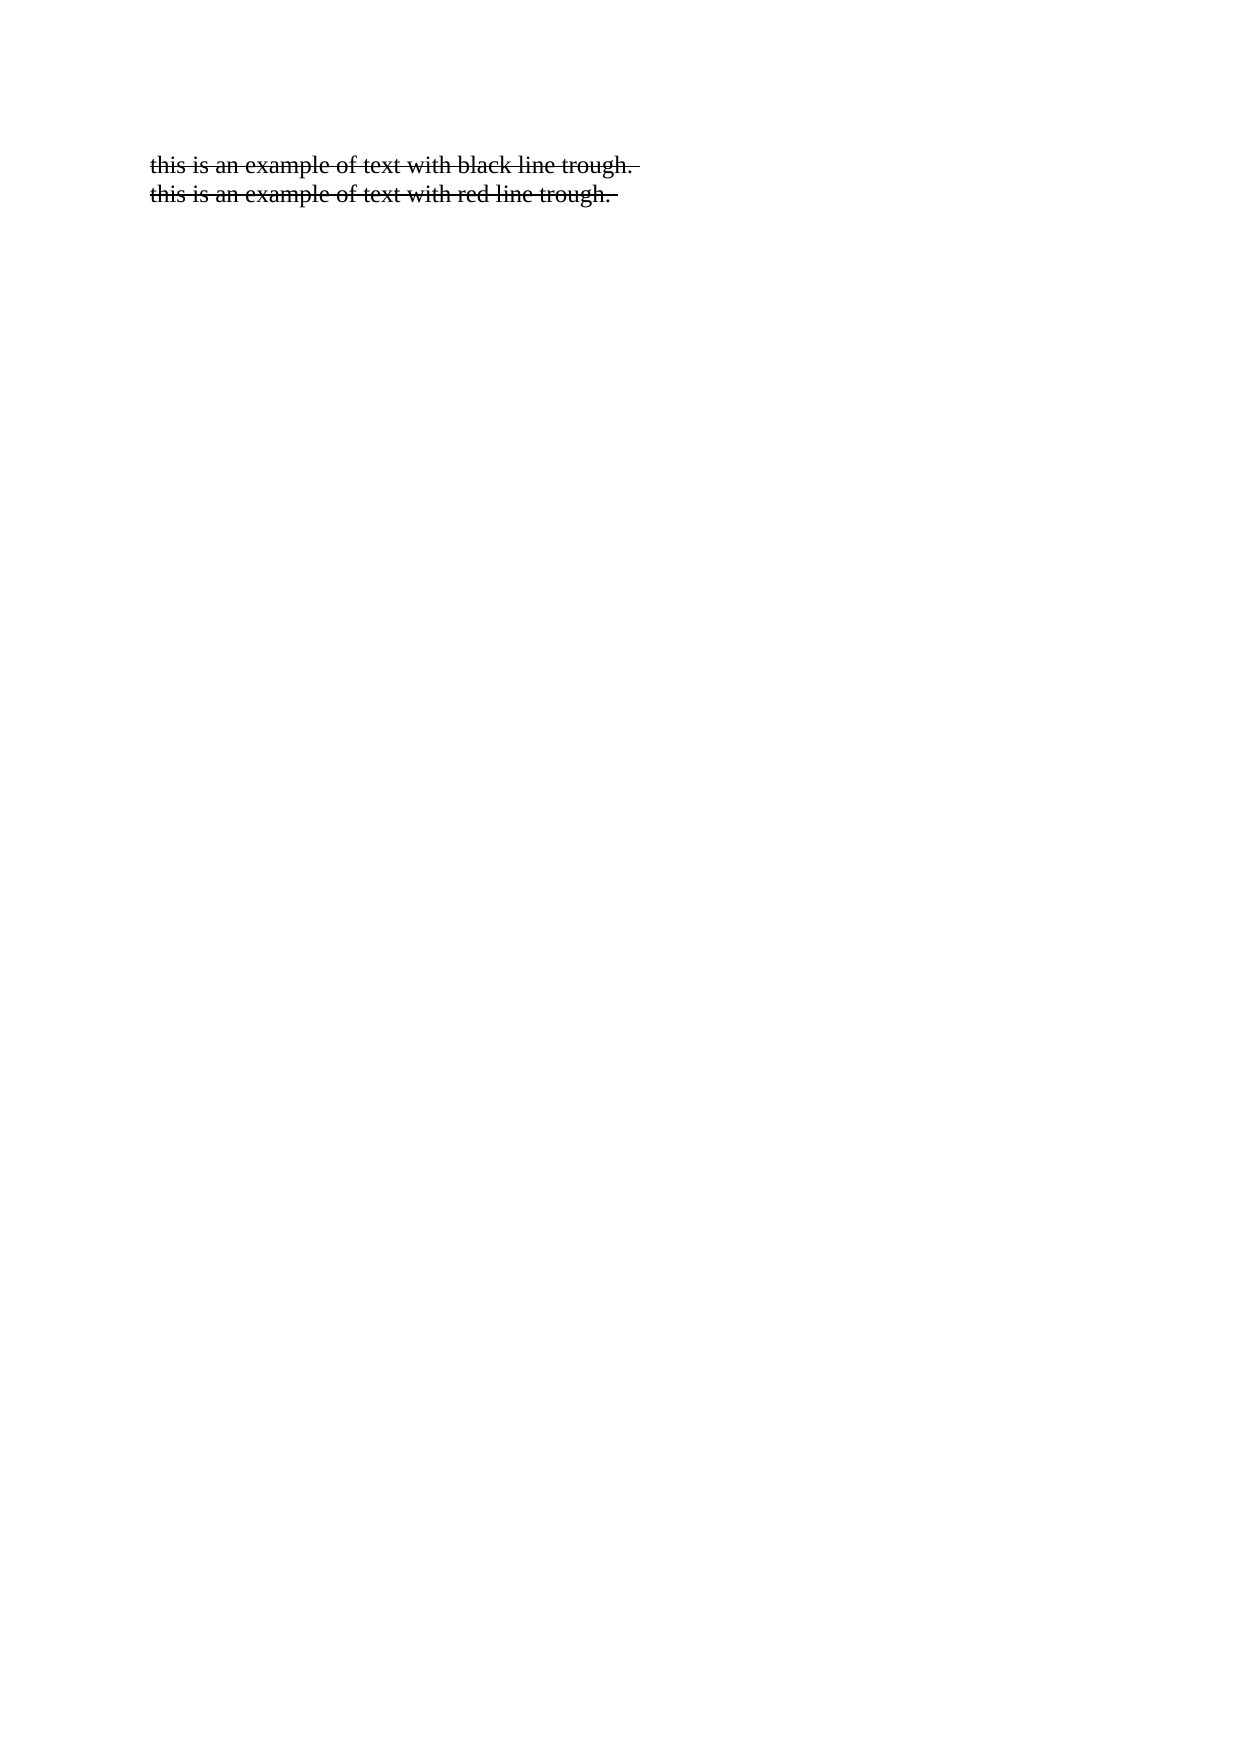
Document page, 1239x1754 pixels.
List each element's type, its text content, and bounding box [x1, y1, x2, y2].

text this is an example of text with red line trough. [150, 179, 1089, 207]
text this is an example of text with black line trough. [150, 150, 1089, 179]
